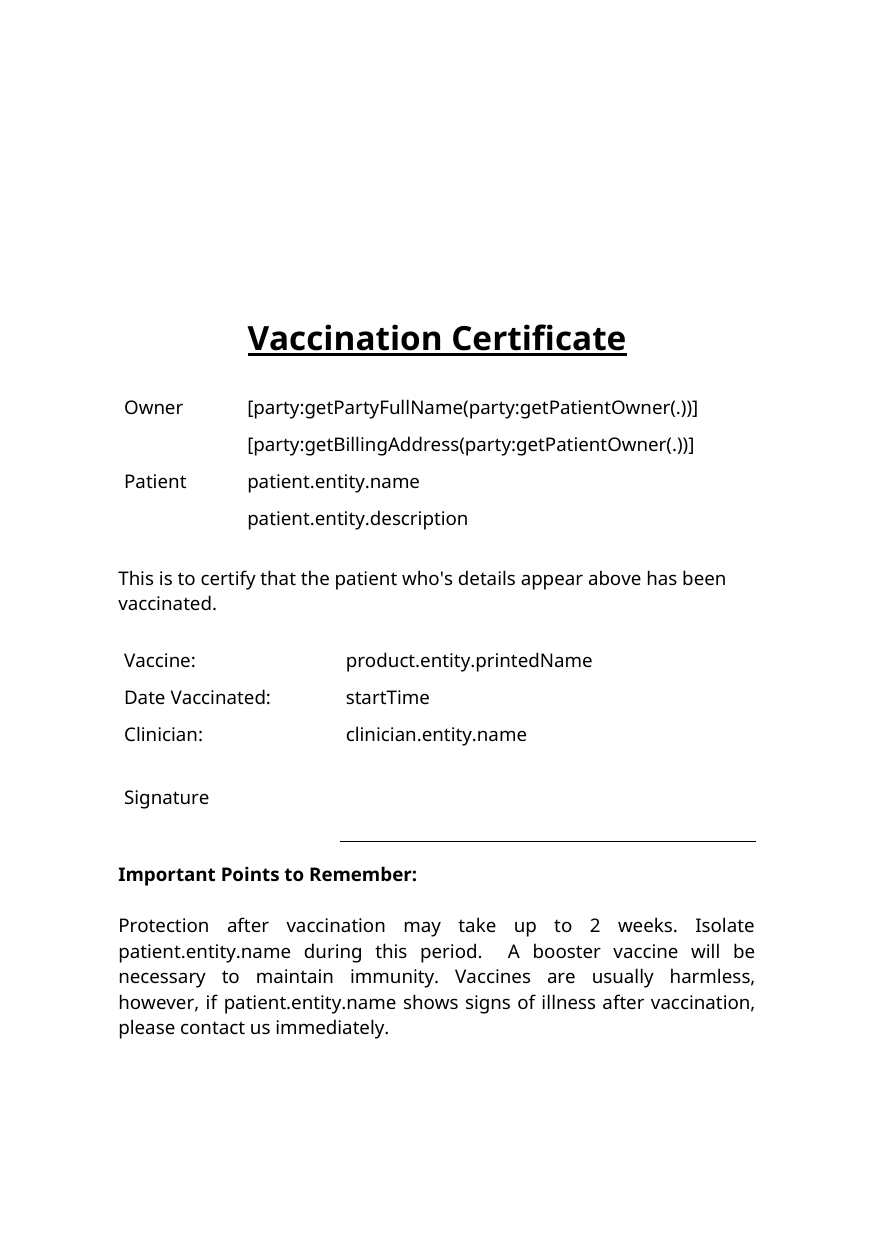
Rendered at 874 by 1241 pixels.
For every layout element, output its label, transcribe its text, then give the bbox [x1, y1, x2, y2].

table_header Owner [118, 389, 241, 426]
table_cell [118, 426, 241, 463]
table_header product.entity.printedName [340, 642, 756, 679]
text This is to certify that the patient who's details appear above has been vaccinated. [118, 565, 756, 616]
table_cell patient.entity.description [241, 500, 756, 537]
text Vaccination Certificate [118, 315, 756, 360]
table_header [party:getPartyFullName(party:getPatientOwner(.))] [241, 389, 756, 426]
table_cell Clinician: [118, 716, 340, 753]
table_header Vaccine: [118, 642, 340, 679]
table_cell Date Vaccinated: [118, 679, 340, 716]
table_cell patient.entity.name [241, 463, 756, 500]
table_cell Signature [118, 753, 340, 841]
text Protection after vaccination may take up to 2 weeks. Isolate patient.entity.name during this period. A booster vaccine will be necessary to maintain immunity. Vaccines are usually harmless, however, if patient.entity.name shows signs of illness after vaccination, please contact us immediately. [118, 913, 756, 1040]
table_cell Patient [118, 463, 241, 500]
table_cell clinician.entity.name [340, 716, 756, 753]
table_cell [340, 753, 756, 841]
table_cell startTime [340, 679, 756, 716]
table_cell [party:getBillingAddress(party:getPatientOwner(.))] [241, 426, 756, 463]
table_cell [118, 500, 241, 537]
text Important Points to Remember: [118, 862, 756, 887]
